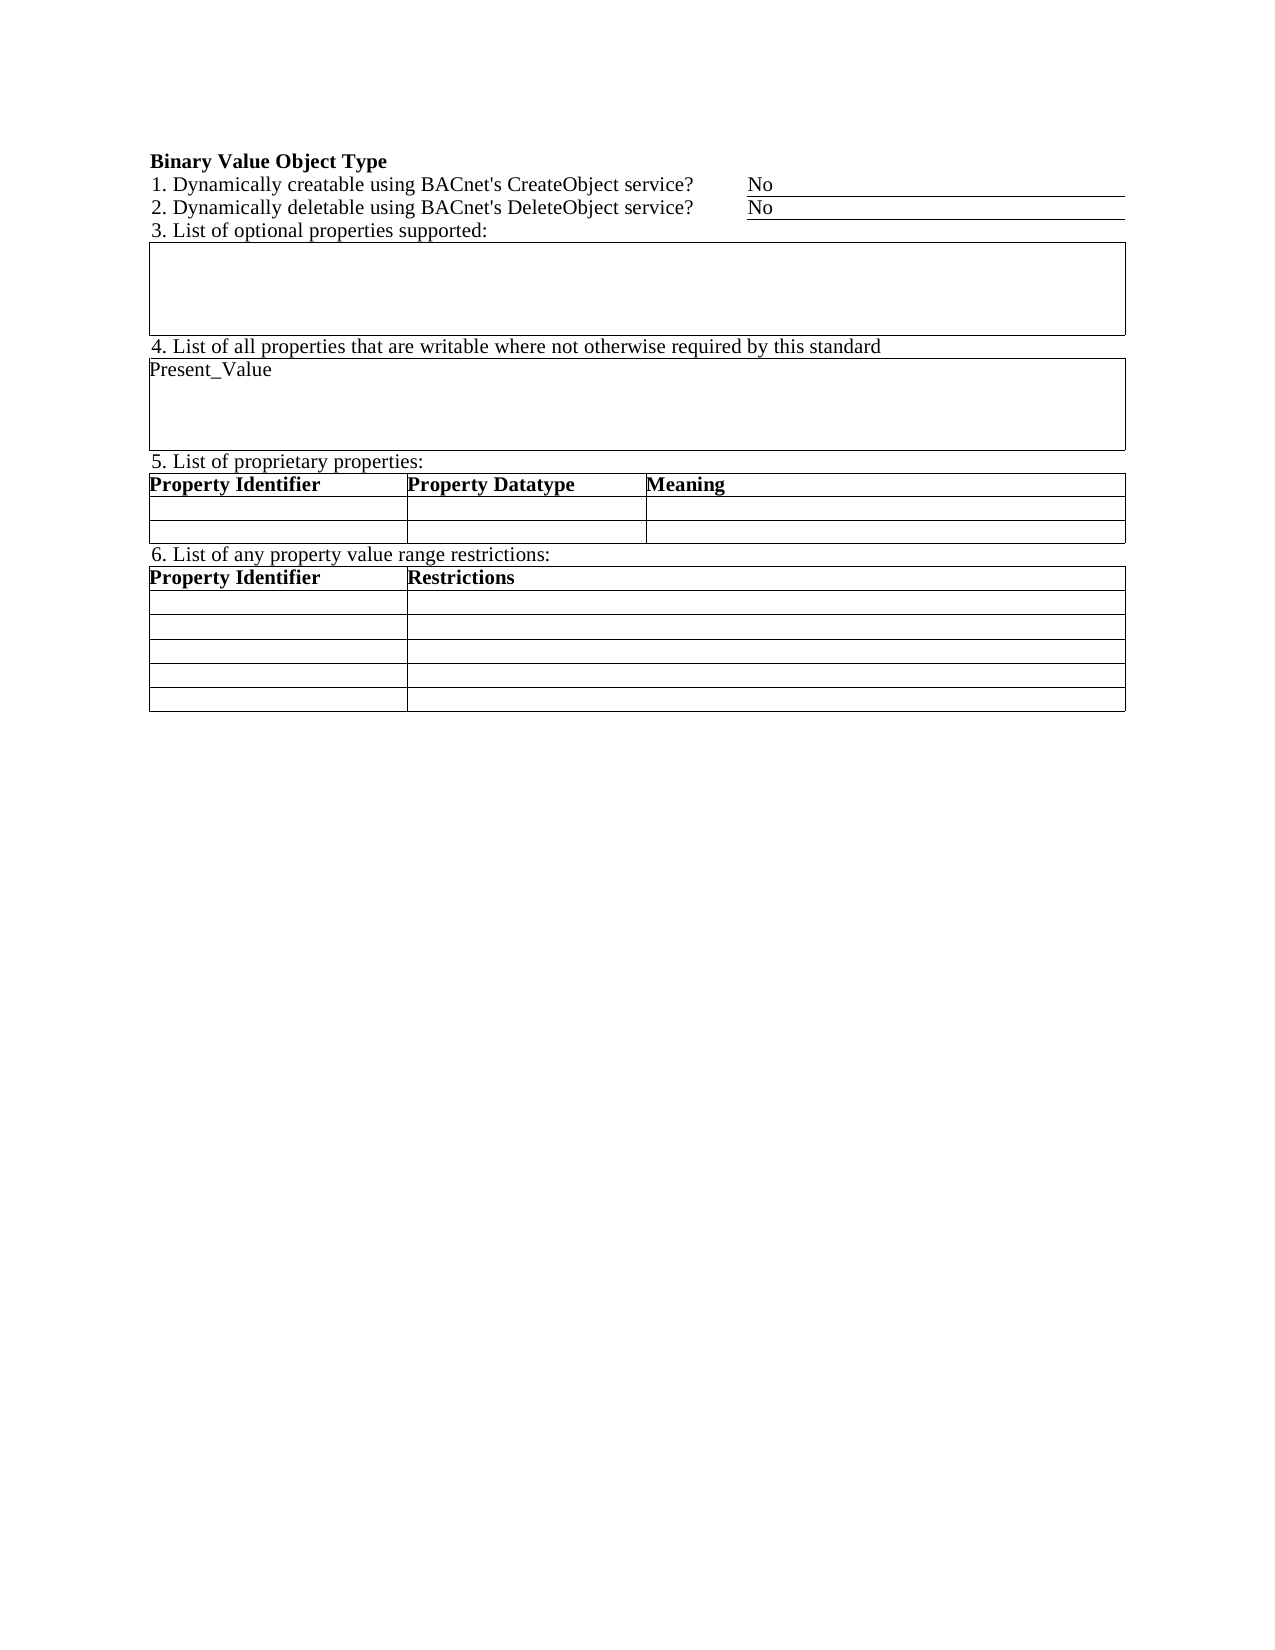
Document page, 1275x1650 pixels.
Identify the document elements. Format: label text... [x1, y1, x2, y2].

table_cell [150, 615, 407, 638]
table_cell Present_Value [150, 358, 1125, 450]
table_cell Meaning [647, 474, 1125, 496]
table_cell [408, 591, 1125, 614]
table_cell [647, 521, 1125, 543]
table_cell [150, 521, 407, 543]
table_cell [408, 615, 1125, 638]
table_cell Restrictions [408, 567, 1125, 590]
table_cell Property Identifier [150, 474, 407, 496]
table_cell No [747, 197, 1125, 219]
table_cell Property Datatype [408, 474, 646, 496]
table_cell [408, 640, 1125, 663]
table_cell Property Identifier [150, 567, 407, 590]
table_cell [150, 591, 407, 614]
text Binary Value Object Type [150, 150, 1125, 173]
table_cell 3. List of optional properties supported: [151, 219, 1125, 242]
table_cell [150, 688, 407, 711]
table_cell [647, 497, 1125, 520]
table_cell 2. Dynamically deletable using BACnet's DeleteObject service? [151, 196, 747, 219]
table_cell [408, 497, 646, 520]
table_header No [747, 173, 1125, 196]
table_cell [150, 640, 407, 663]
table_cell [408, 521, 646, 543]
table_cell [150, 243, 1125, 334]
table_cell 6. List of any property value range restrictions: [151, 544, 1125, 566]
table_cell [150, 497, 407, 520]
table_header 1. Dynamically creatable using BACnet's CreateObject service? [151, 173, 747, 196]
table_cell [150, 664, 407, 687]
table_cell [408, 664, 1125, 687]
table_cell 5. List of proprietary properties: [151, 451, 1125, 473]
table_cell [408, 688, 1125, 711]
table_cell 4. List of all properties that are writable where not otherwise required by this standard [151, 336, 1125, 358]
